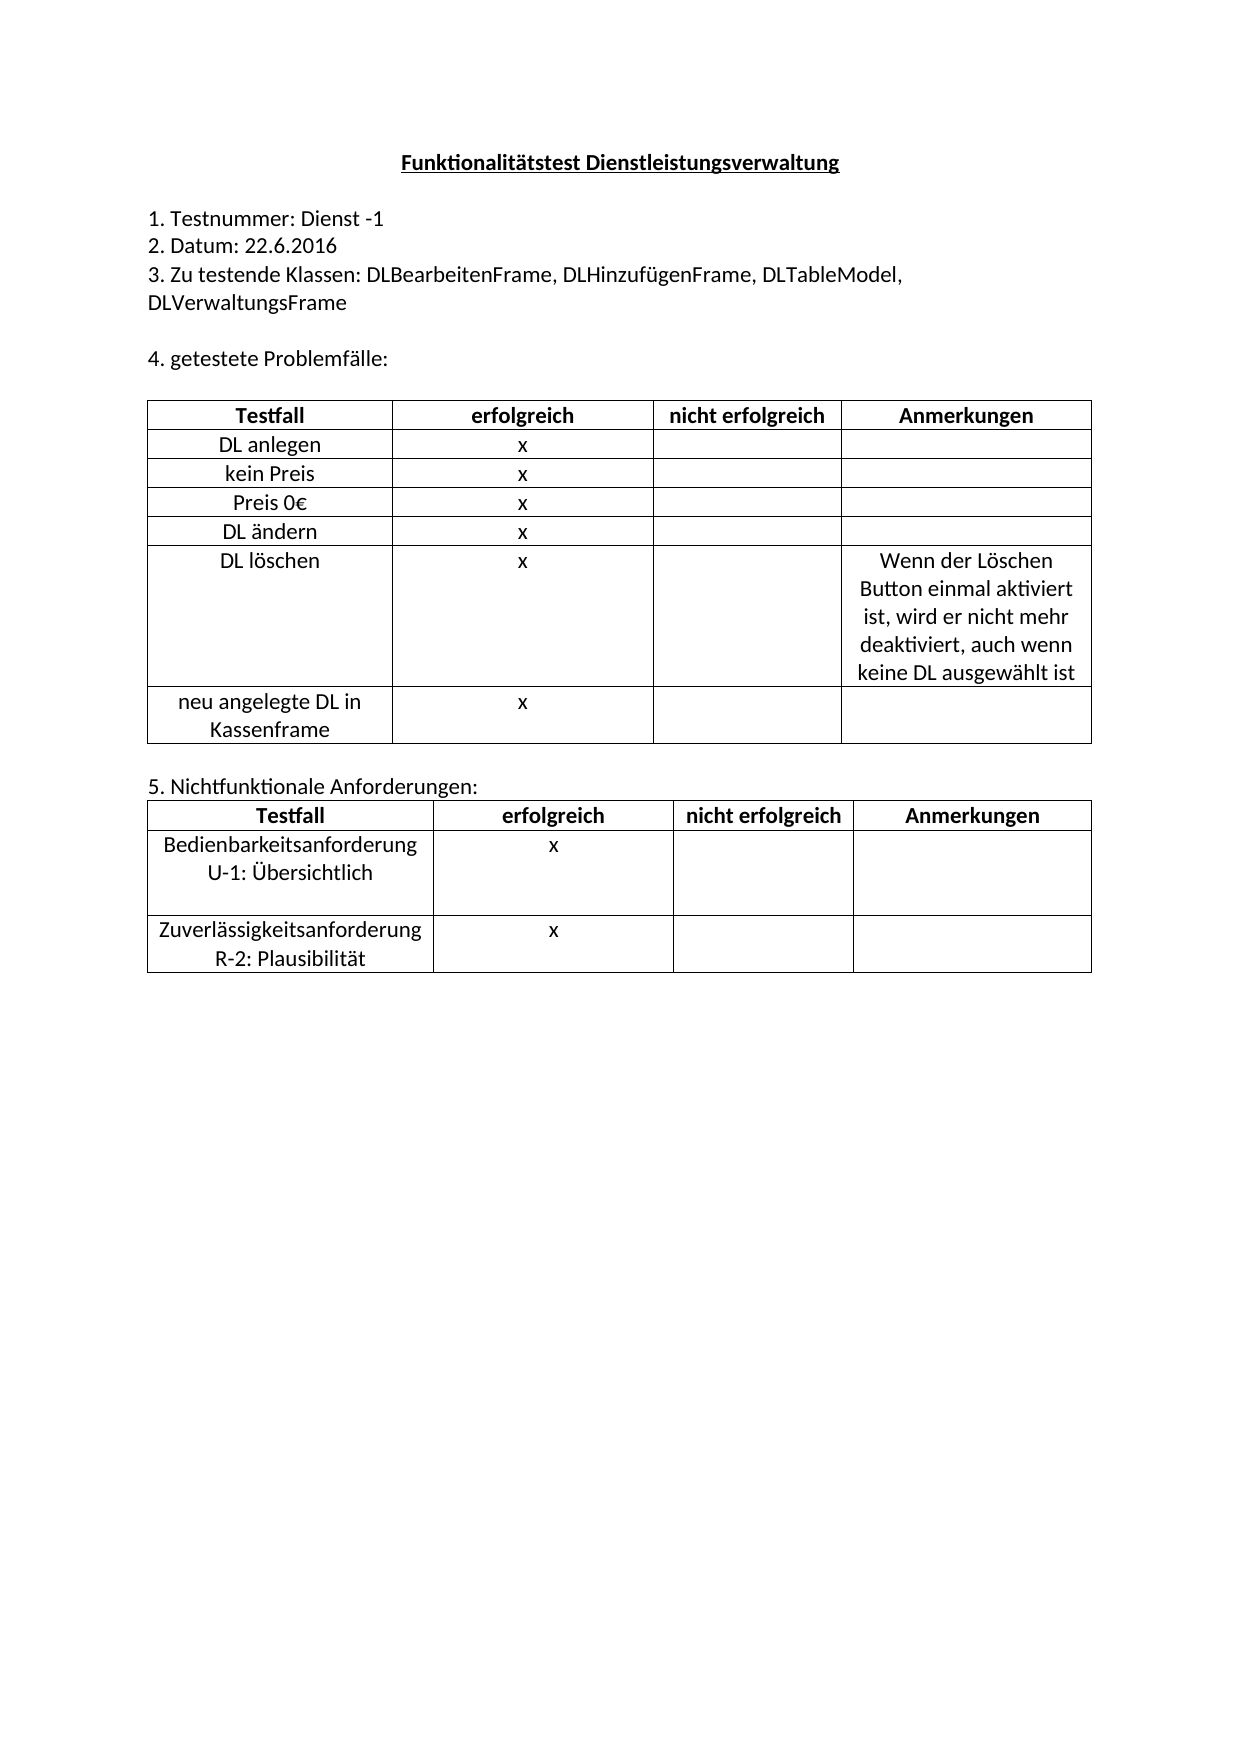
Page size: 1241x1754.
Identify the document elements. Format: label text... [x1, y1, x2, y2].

text Funktionalitätstest Dienstleistungsverwaltung [148, 148, 1093, 176]
text 4. getestete Problemfälle: [148, 344, 1093, 372]
table_cell [654, 546, 841, 686]
table_header Testfall [148, 801, 433, 829]
text 3. Zu testende Klassen: DLBearbeitenFrame, DLHinzufügenFrame, DLTableModel, DLVerwaltungsFrame [148, 260, 1093, 316]
table_cell [674, 831, 853, 914]
table_cell Preis 0€ [148, 488, 392, 516]
table_cell x [434, 916, 673, 972]
table_cell neu angelegte DL in Kassenframe [148, 687, 392, 743]
table_cell Bedienbarkeitsanforderung U-1: Übersichtlich [148, 831, 433, 914]
table_cell x [393, 546, 653, 686]
table_cell Zuverlässigkeitsanforderung R-2: Plausibilität [148, 916, 433, 972]
table_cell kein Preis [148, 459, 392, 487]
table_cell x [393, 430, 653, 458]
table_cell [842, 488, 1091, 516]
table_cell [674, 916, 853, 972]
table_cell x [393, 459, 653, 487]
table_cell [654, 517, 841, 545]
text 5. Nichtfunktionale Anforderungen: [148, 772, 1093, 800]
table_cell [842, 430, 1091, 458]
table_header erfolgreich [434, 801, 673, 829]
text 1. Testnummer: Dienst -1 [148, 204, 1093, 232]
table_cell x [393, 517, 653, 545]
table_cell [854, 831, 1091, 914]
table_cell [842, 459, 1091, 487]
table_header Testfall [148, 401, 392, 429]
table_header Anmerkungen [842, 401, 1091, 429]
table_cell DL ändern [148, 517, 392, 545]
table_cell Wenn der Löschen Button einmal aktiviert ist, wird er nicht mehr deaktiviert, auch wenn keine DL ausgewählt ist [842, 546, 1091, 686]
table_cell DL anlegen [148, 430, 392, 458]
table_cell x [434, 831, 673, 914]
table_cell [654, 687, 841, 743]
table_cell [654, 488, 841, 516]
table_cell [654, 430, 841, 458]
table_cell x [393, 687, 653, 743]
table_cell [842, 687, 1091, 743]
table_header Anmerkungen [854, 801, 1091, 829]
table_cell x [393, 488, 653, 516]
table_cell [842, 517, 1091, 545]
table_header nicht erfolgreich [654, 401, 841, 429]
table_cell [654, 459, 841, 487]
table_cell [854, 916, 1091, 972]
table_header nicht erfolgreich [674, 801, 853, 829]
text 2. Datum: 22.6.2016 [148, 232, 1093, 260]
table_cell DL löschen [148, 546, 392, 686]
table_header erfolgreich [393, 401, 653, 429]
